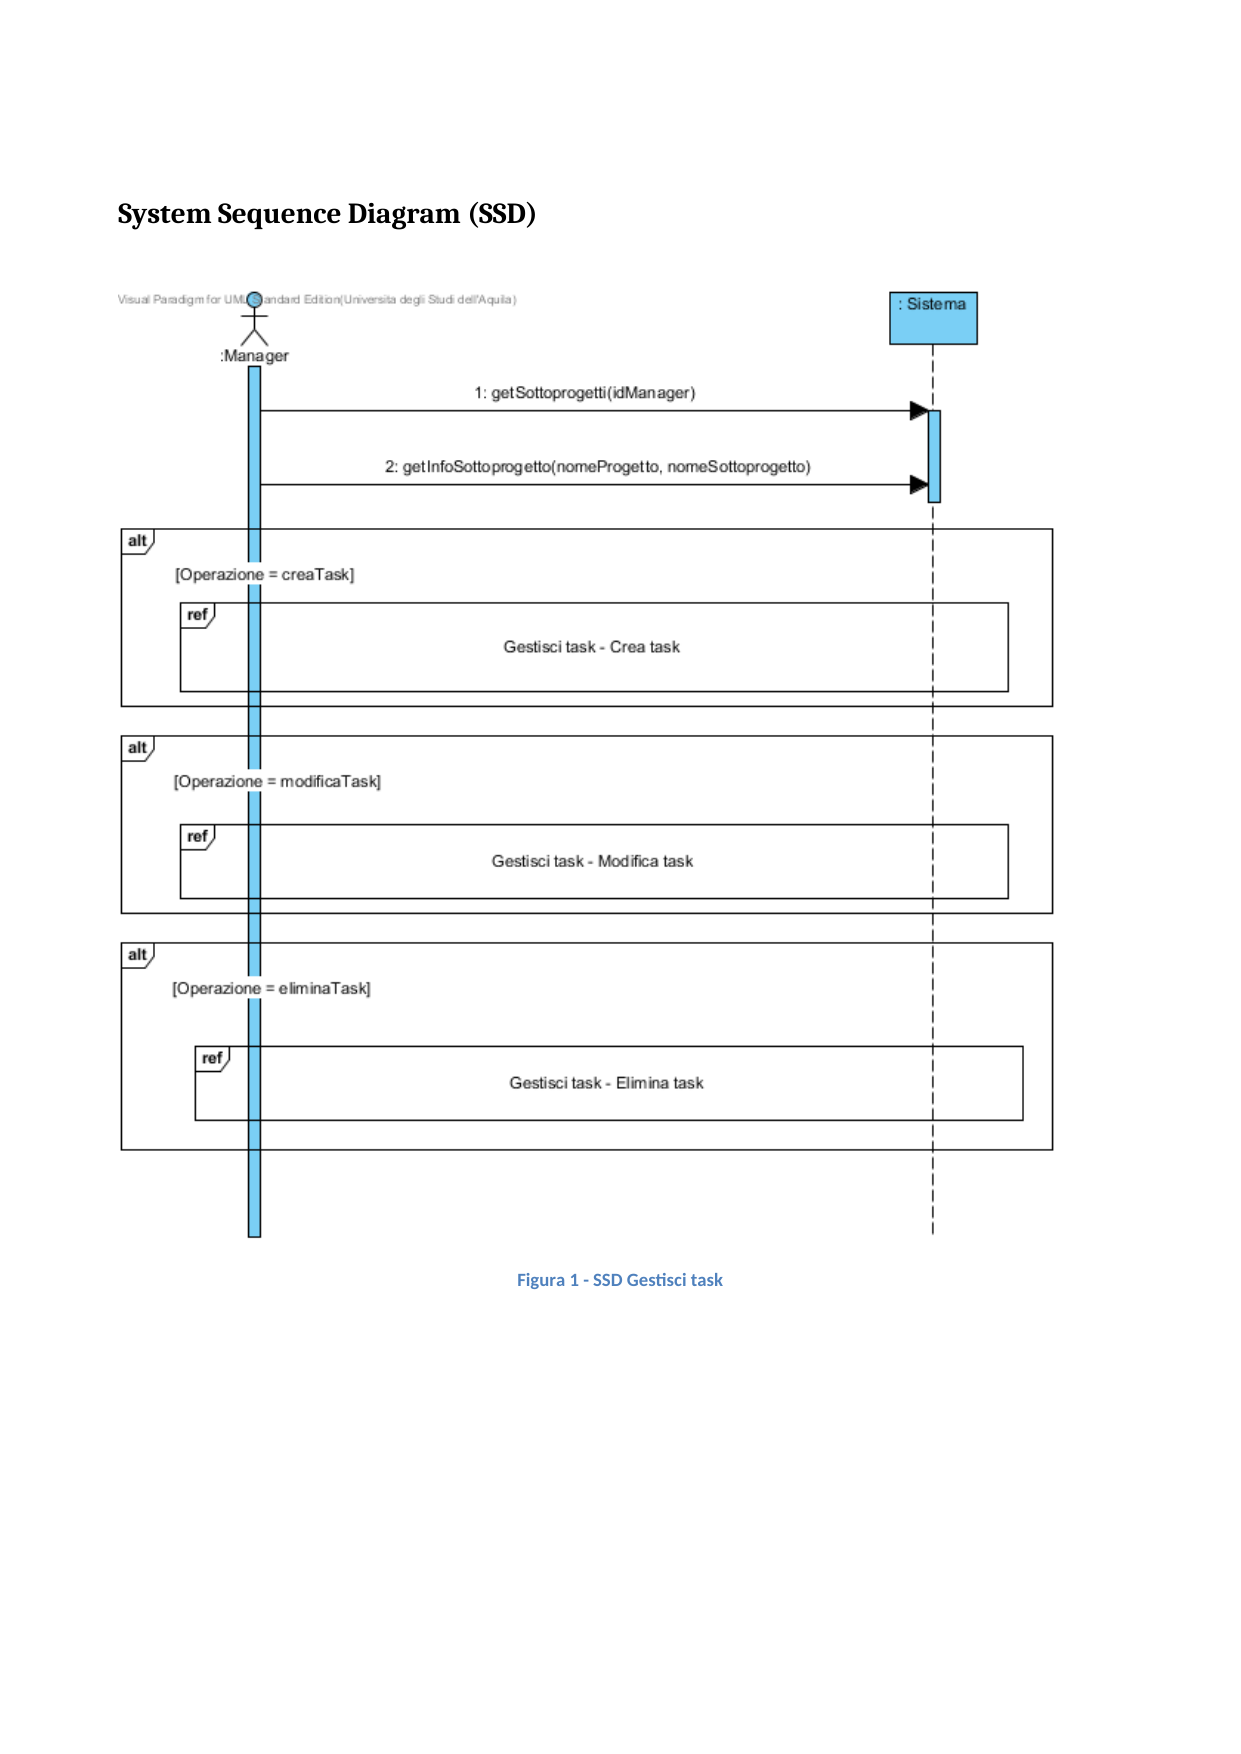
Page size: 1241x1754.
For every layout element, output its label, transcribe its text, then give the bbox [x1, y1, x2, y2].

text Figura 1 - SSD Gestisci task [118, 1268, 1122, 1291]
subtitle System Sequence Diagram (SSD) [118, 198, 1122, 231]
